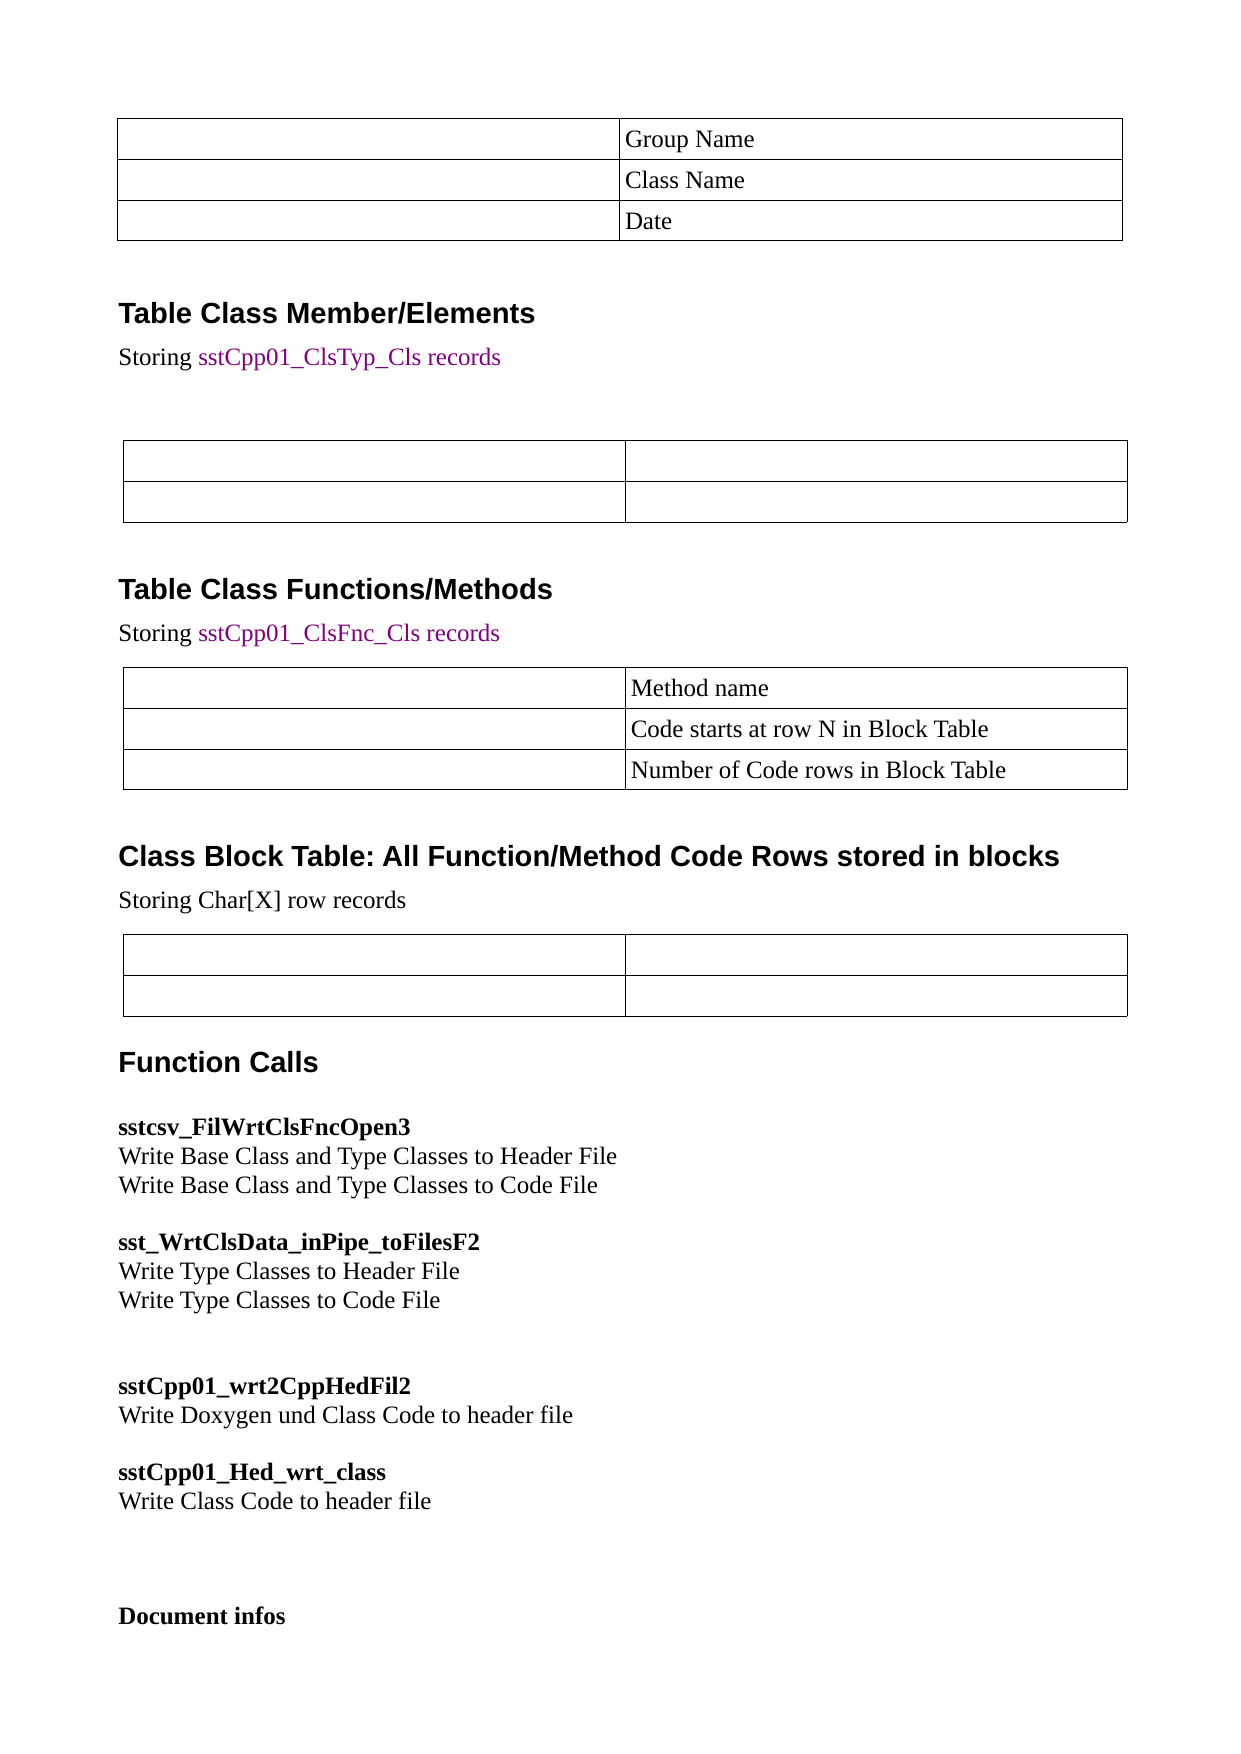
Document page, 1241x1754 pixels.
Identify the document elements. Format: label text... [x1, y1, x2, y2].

table_header [124, 935, 625, 975]
table_cell Number of Code rows in Block Table [626, 750, 1127, 789]
text Storing sstCpp01_ClsTyp_Cls records [118, 342, 1122, 371]
table_header [626, 441, 1127, 481]
table_cell [118, 119, 619, 159]
text Write Class Code to header file [118, 1486, 1122, 1515]
text sstCpp01_Hed_wrt_class [118, 1457, 1122, 1486]
text sstCpp01_wrt2CppHedFil2 [118, 1371, 1122, 1400]
table_cell [118, 160, 619, 199]
subtitle Table Class Functions/Methods [118, 572, 1122, 605]
subtitle Class Block Table: All Function/Method Code Rows stored in blocks [118, 839, 1122, 873]
table_cell [626, 482, 1127, 522]
table_header [124, 441, 625, 481]
text Write Doxygen und Class Code to header file [118, 1400, 1122, 1428]
table_cell Group Name [620, 119, 1122, 159]
text Storing Char[X] row records [118, 885, 1122, 914]
subtitle Table Class Member/Elements [118, 296, 1122, 330]
table_cell [124, 750, 625, 789]
table_header [626, 935, 1127, 975]
table_header Method name [626, 668, 1127, 708]
table_cell Class Name [620, 160, 1122, 199]
text Function Calls [118, 1045, 1122, 1079]
table_cell [626, 976, 1127, 1016]
table_cell [124, 482, 625, 522]
table_cell [124, 976, 625, 1016]
table_cell Code starts at row N in Block Table [626, 709, 1127, 748]
text Write Base Class and Type Classes to Code File [118, 1170, 1122, 1198]
table_header [124, 668, 625, 708]
table_cell [118, 201, 619, 240]
table_cell [124, 709, 625, 748]
text sst_WrtClsData_inPipe_toFilesF2 [118, 1227, 1122, 1256]
text Storing sstCpp01_ClsFnc_Cls records [118, 618, 1122, 647]
text Write Base Class and Type Classes to Header File [118, 1141, 1122, 1170]
text sstcsv_FilWrtClsFncOpen3 [118, 1112, 1122, 1141]
text Write Type Classes to Code File [118, 1285, 1122, 1313]
table_cell Date [620, 201, 1122, 240]
text Write Type Classes to Header File [118, 1256, 1122, 1285]
text Document infos [118, 1601, 1122, 1630]
